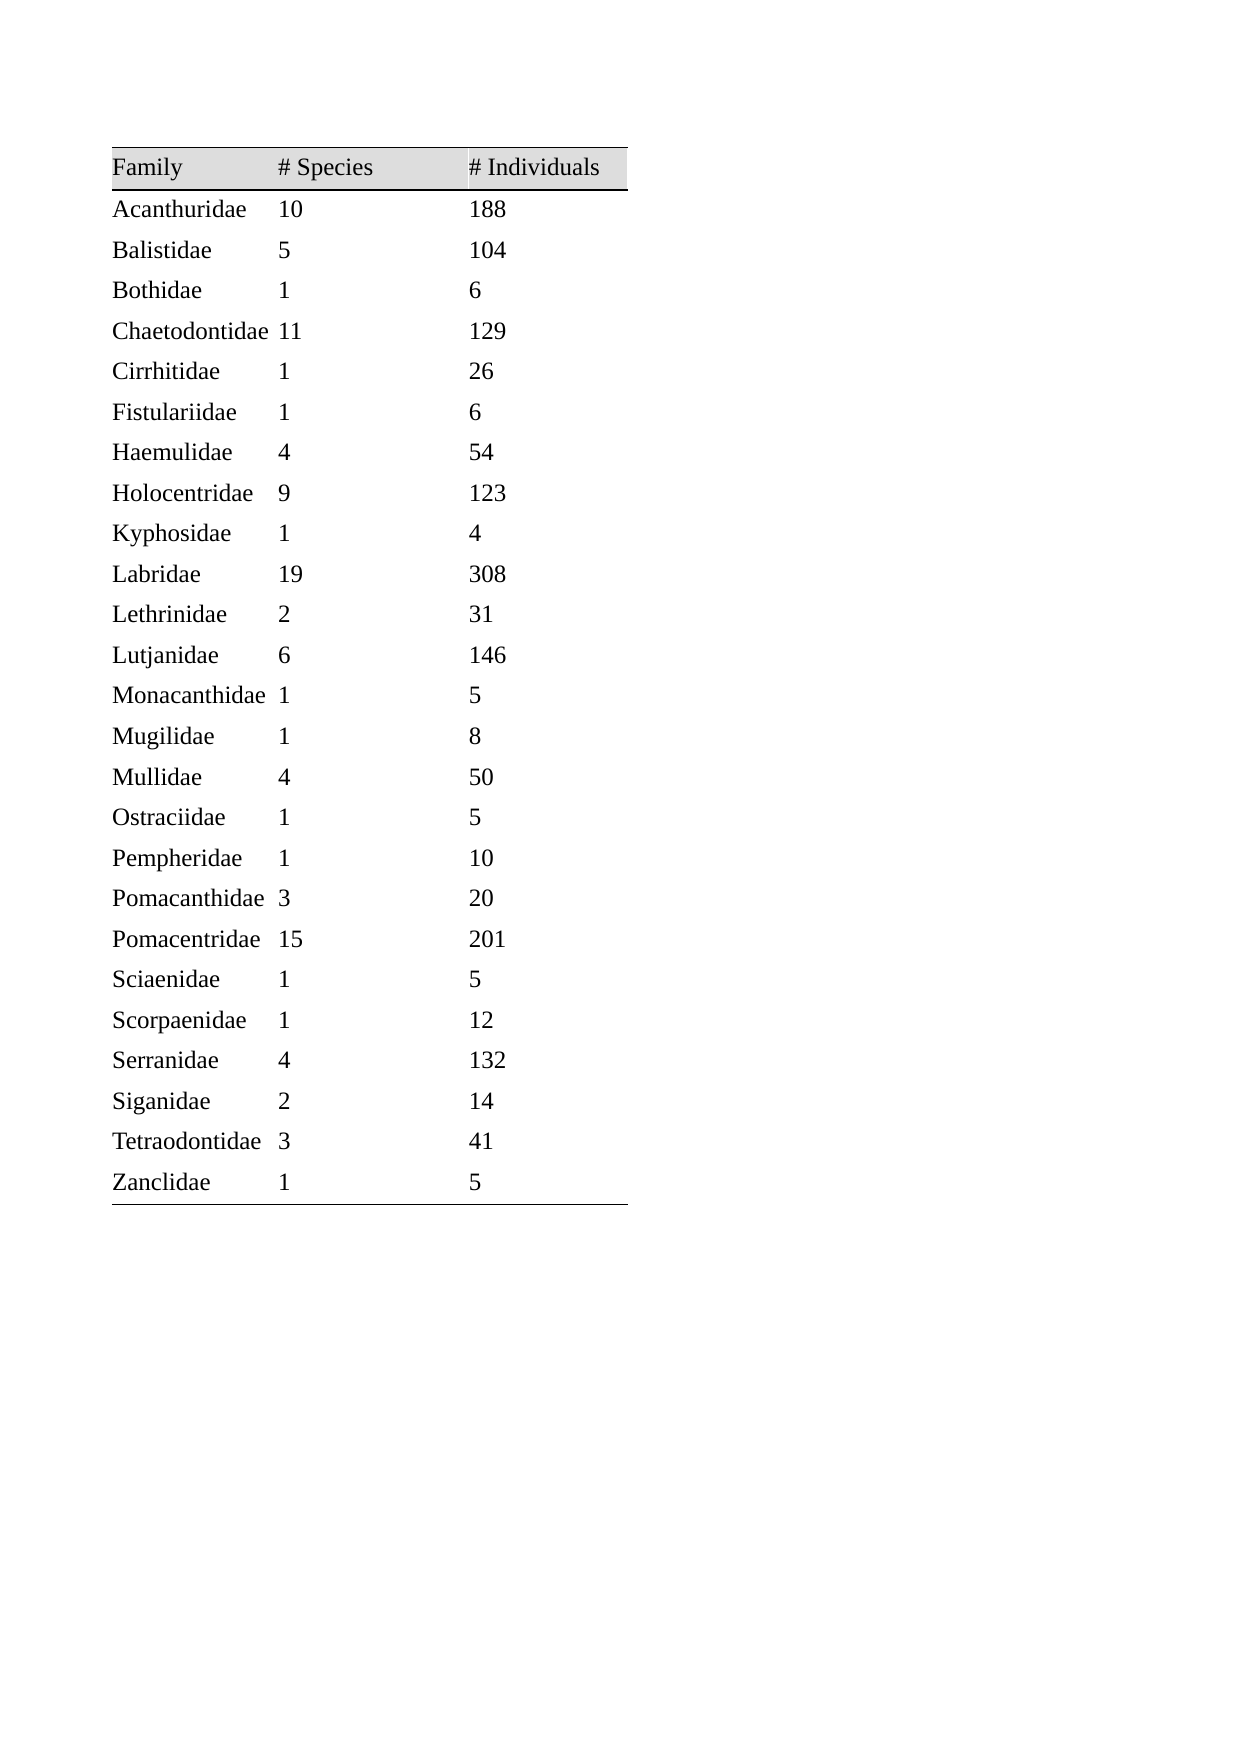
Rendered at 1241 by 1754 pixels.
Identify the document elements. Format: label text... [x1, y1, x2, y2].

table_cell 54 [469, 434, 627, 474]
table_cell 6 [469, 272, 627, 312]
table_cell 2 [278, 596, 468, 636]
table_cell 1 [278, 272, 468, 312]
table_header Family [112, 148, 278, 189]
table_cell Scorpaenidae [112, 1001, 278, 1041]
table_cell Holocentridae [112, 474, 278, 515]
table_cell Balistidae [112, 231, 278, 272]
table_cell Bothidae [112, 272, 278, 312]
table_cell 4 [278, 1041, 468, 1082]
table_cell 4 [278, 758, 468, 798]
table_cell 4 [469, 515, 627, 555]
table_cell 19 [278, 555, 468, 596]
table_cell Siganidae [112, 1082, 278, 1122]
table_cell 5 [469, 677, 627, 717]
table_cell Monacanthidae [112, 677, 278, 717]
table_cell 41 [469, 1123, 627, 1163]
table_header # Individuals [469, 148, 627, 189]
table_cell 1 [278, 393, 468, 434]
table_cell Cirrhitidae [112, 353, 278, 393]
table_cell 1 [278, 717, 468, 758]
table_cell 1 [278, 839, 468, 879]
table_cell 3 [278, 1123, 468, 1163]
table_cell 146 [469, 636, 627, 677]
table_cell 5 [278, 231, 468, 272]
table_cell Mugilidae [112, 717, 278, 758]
table_cell 31 [469, 596, 627, 636]
table_cell 10 [278, 191, 468, 231]
table_cell 12 [469, 1001, 627, 1041]
table_cell Lethrinidae [112, 596, 278, 636]
table_cell Haemulidae [112, 434, 278, 474]
table_cell Zanclidae [112, 1163, 278, 1203]
table_cell 6 [278, 636, 468, 677]
table_cell 132 [469, 1041, 627, 1082]
table_cell 15 [278, 920, 468, 960]
table_cell 201 [469, 920, 627, 960]
table_cell Serranidae [112, 1041, 278, 1082]
table_cell 5 [469, 960, 627, 1001]
table_cell 20 [469, 879, 627, 920]
table_cell 123 [469, 474, 627, 515]
table_cell Chaetodontidae [112, 312, 278, 353]
table_cell 10 [469, 839, 627, 879]
table_cell Ostraciidae [112, 798, 278, 839]
table_cell 1 [278, 353, 468, 393]
table_cell Pempheridae [112, 839, 278, 879]
table_cell 4 [278, 434, 468, 474]
table_cell Acanthuridae [112, 191, 278, 231]
table_cell Fistulariidae [112, 393, 278, 434]
table_cell Kyphosidae [112, 515, 278, 555]
table_cell Pomacentridae [112, 920, 278, 960]
table_cell Mullidae [112, 758, 278, 798]
table_header # Species [278, 148, 468, 189]
table_cell 5 [469, 1163, 627, 1203]
table_cell 104 [469, 231, 627, 272]
table_cell 6 [469, 393, 627, 434]
table_cell 1 [278, 798, 468, 839]
table_cell 1 [278, 960, 468, 1001]
table_cell 9 [278, 474, 468, 515]
table_cell 11 [278, 312, 468, 353]
table_cell Sciaenidae [112, 960, 278, 1001]
table_cell 3 [278, 879, 468, 920]
table_cell 308 [469, 555, 627, 596]
table_cell 188 [469, 191, 627, 231]
table_cell 129 [469, 312, 627, 353]
table_cell 26 [469, 353, 627, 393]
table_cell Tetraodontidae [112, 1123, 278, 1163]
table_cell 1 [278, 1163, 468, 1203]
table_cell Lutjanidae [112, 636, 278, 677]
table_cell Labridae [112, 555, 278, 596]
table_cell 14 [469, 1082, 627, 1122]
table_cell 5 [469, 798, 627, 839]
table_cell 1 [278, 515, 468, 555]
table_cell Pomacanthidae [112, 879, 278, 920]
table_cell 1 [278, 677, 468, 717]
table_cell 1 [278, 1001, 468, 1041]
table_cell 50 [469, 758, 627, 798]
table_cell 2 [278, 1082, 468, 1122]
table_cell 8 [469, 717, 627, 758]
